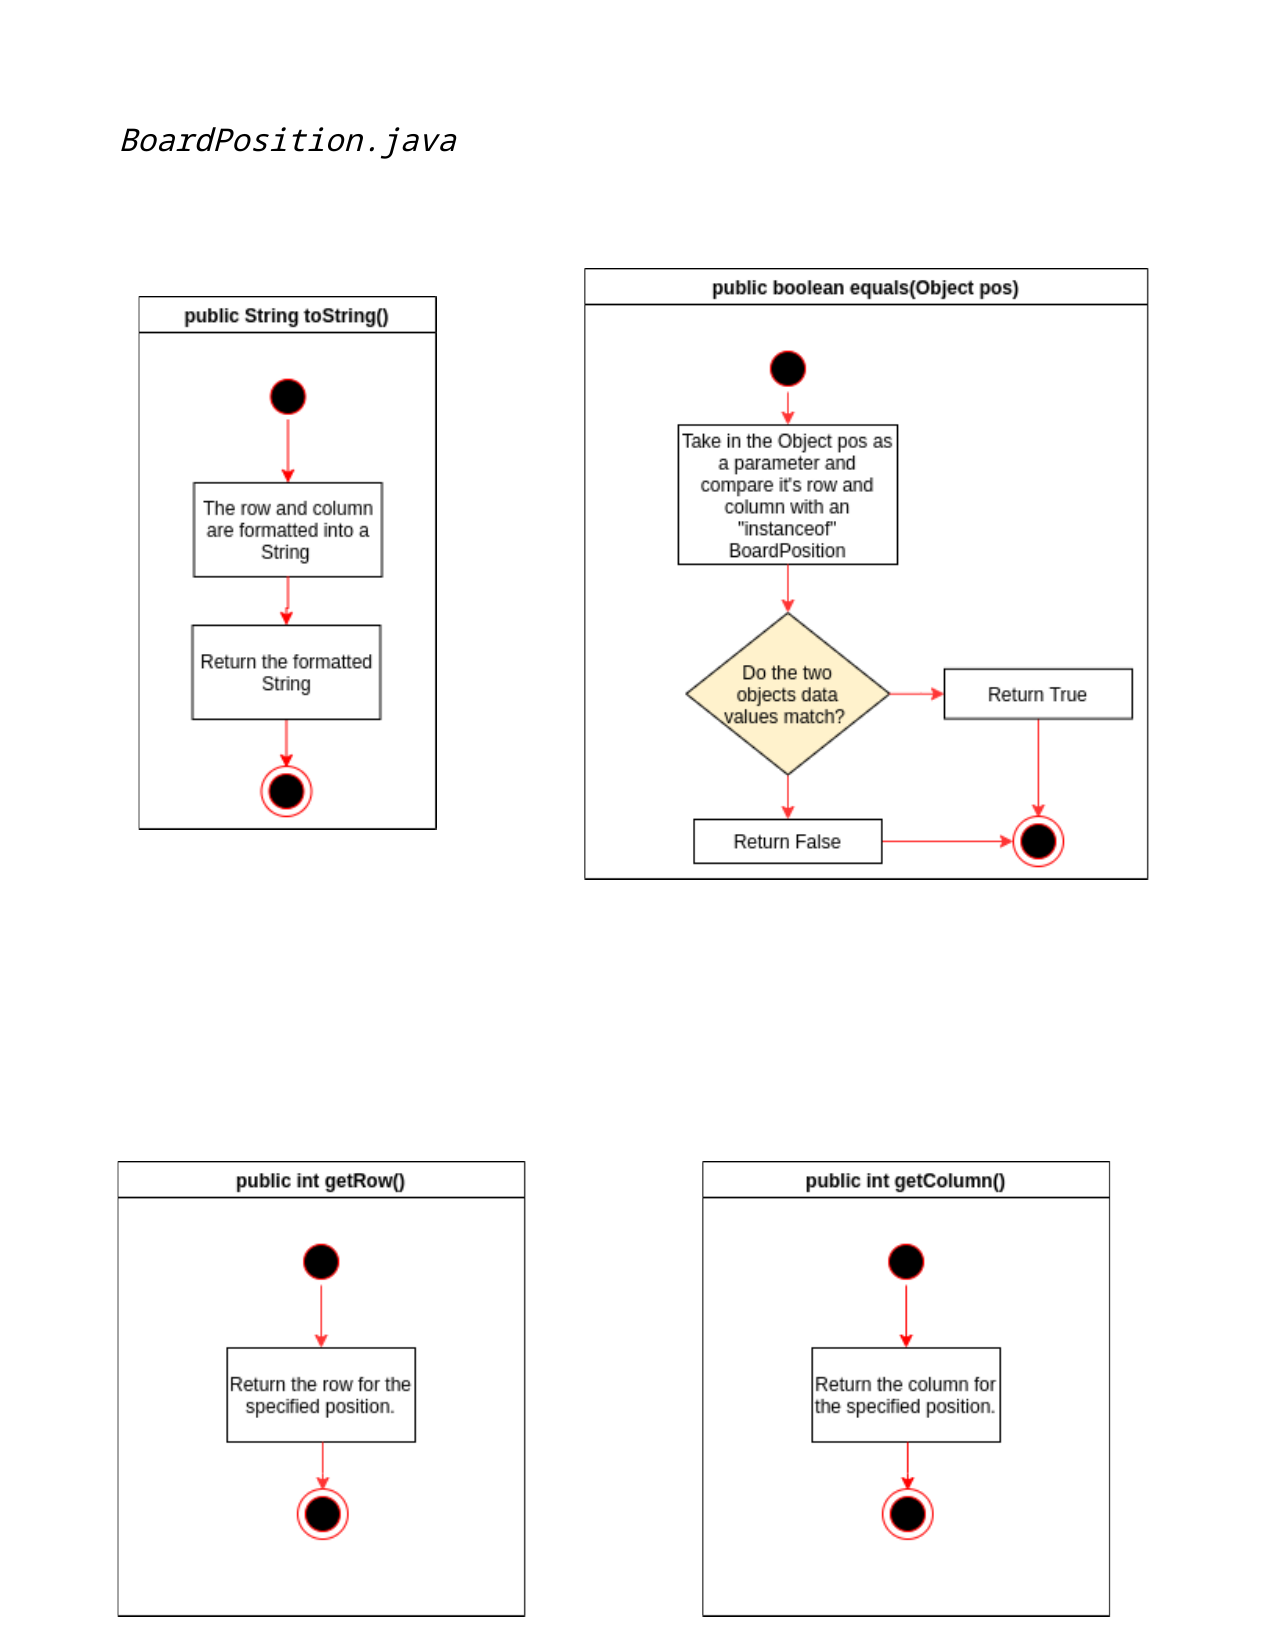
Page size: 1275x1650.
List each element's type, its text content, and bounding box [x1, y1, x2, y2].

picture [584, 268, 1149, 880]
picture [138, 296, 437, 830]
picture [702, 1161, 1111, 1617]
picture [117, 1161, 526, 1617]
subtitle BoardPosition.java [118, 118, 1157, 161]
